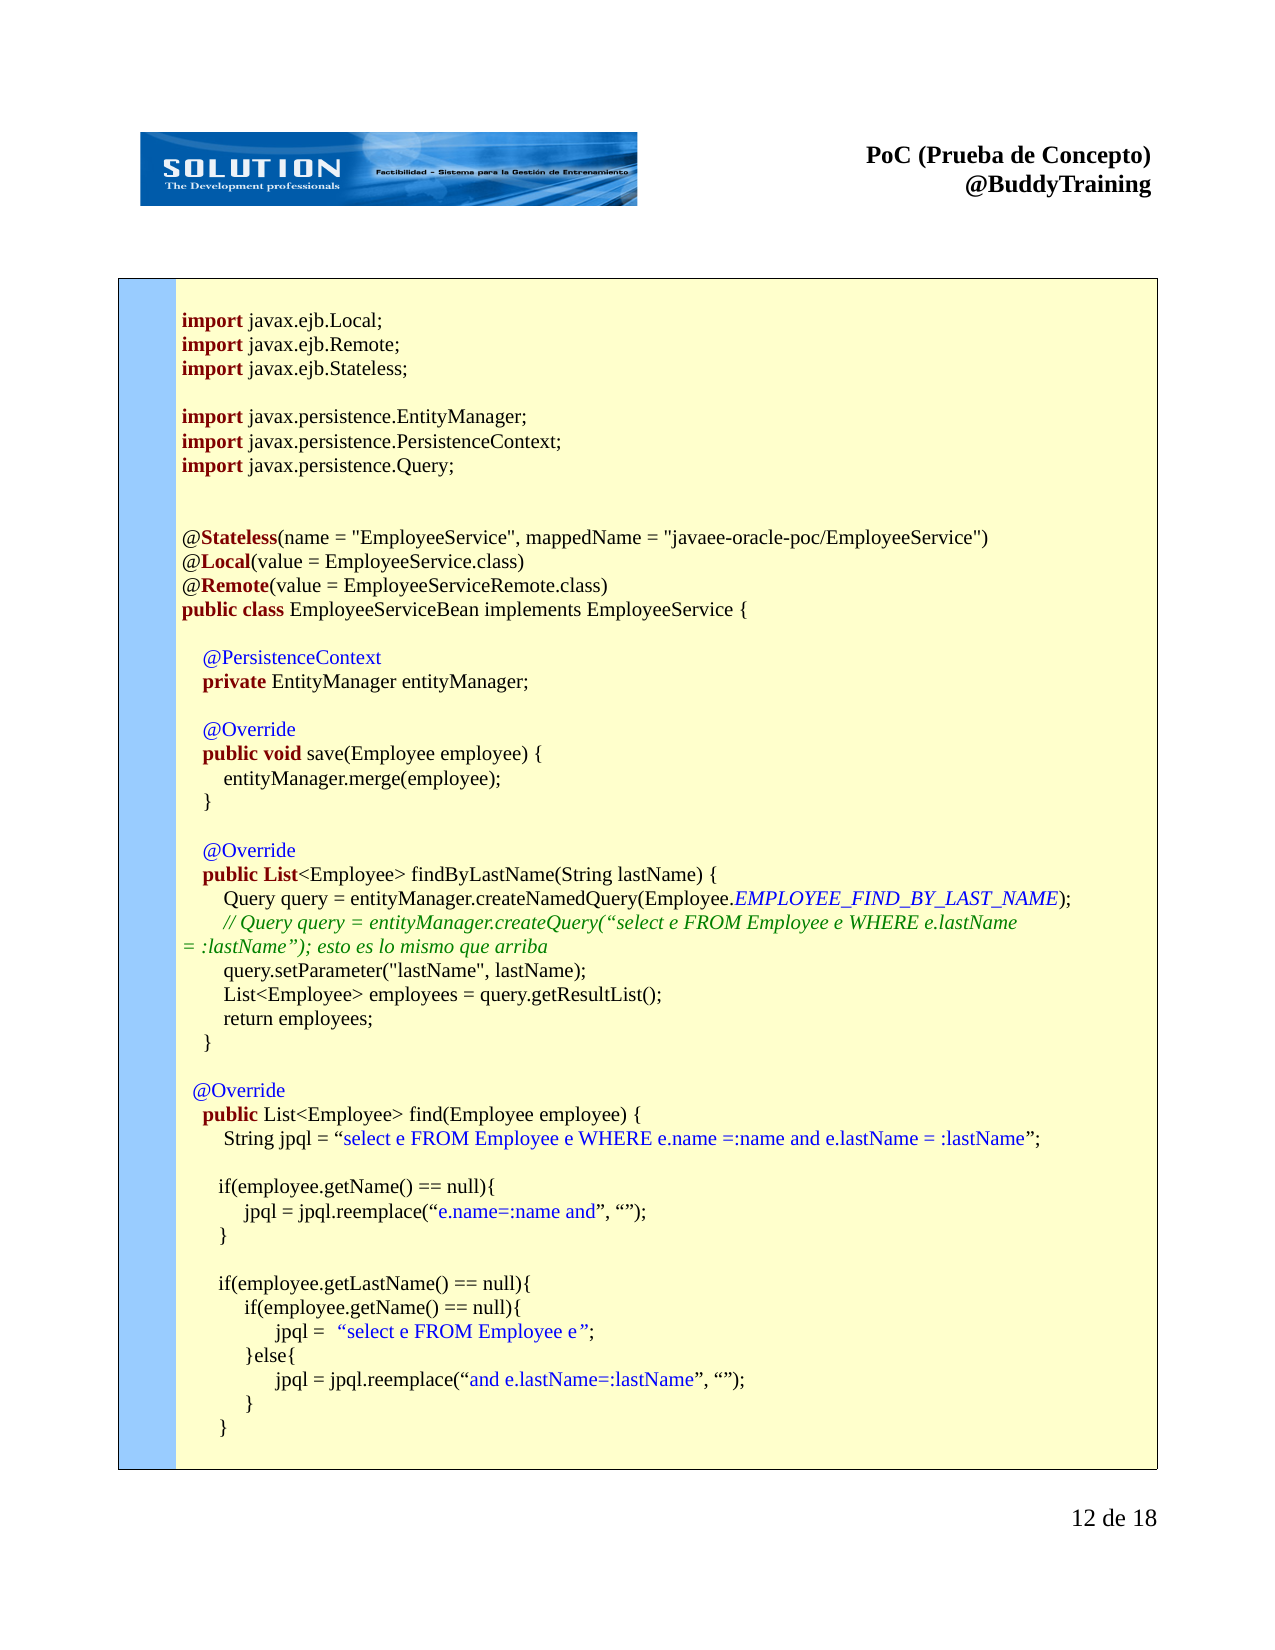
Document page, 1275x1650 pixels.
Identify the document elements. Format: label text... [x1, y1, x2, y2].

table_header import javax.ejb.Local; import javax.ejb.Remote; import javax.ejb.Stateless; import javax.persistence.EntityManager; import javax.persistence.PersistenceContext; import javax.persistence.Query; @Stateless(name = "EmployeeService", mappedName = "javaee-oracle-poc/EmployeeService") @Local(value = EmployeeService.class) @Remote(value = EmployeeServiceRemote.class) public class EmployeeServiceBean implements EmployeeService { @PersistenceContext private EntityManager entityManager; @Override public void save(Employee employee) { entityManager.merge(employee); } @Override public List<Employee> findByLastName(String lastName) { Query query = entityManager.createNamedQuery(Employee.EMPLOYEE_FIND_BY_LAST_NAME); // Query query = entityManager.createQuery(“select e FROM Employee e WHERE e.lastName = :lastName”); esto es lo mismo que arriba query.setParameter("lastName", lastName); List<Employee> employees = query.getResultList(); return employees; } @Override public List<Employee> find(Employee employee) { String jpql = “select e FROM Employee e WHERE e.name =:name and e.lastName = :lastName”; if(employee.getName() == null){ jpql = jpql.reemplace(“e.name=:name and”, “”); } if(employee.getLastName() == null){ if(employee.getName() == null){ jpql = “select e FROM Employee e”; }else{ jpql = jpql.reemplace(“and e.lastName=:lastName”, “”); } } [176, 279, 1157, 1469]
table_header [119, 279, 176, 1469]
picture [140, 132, 638, 206]
